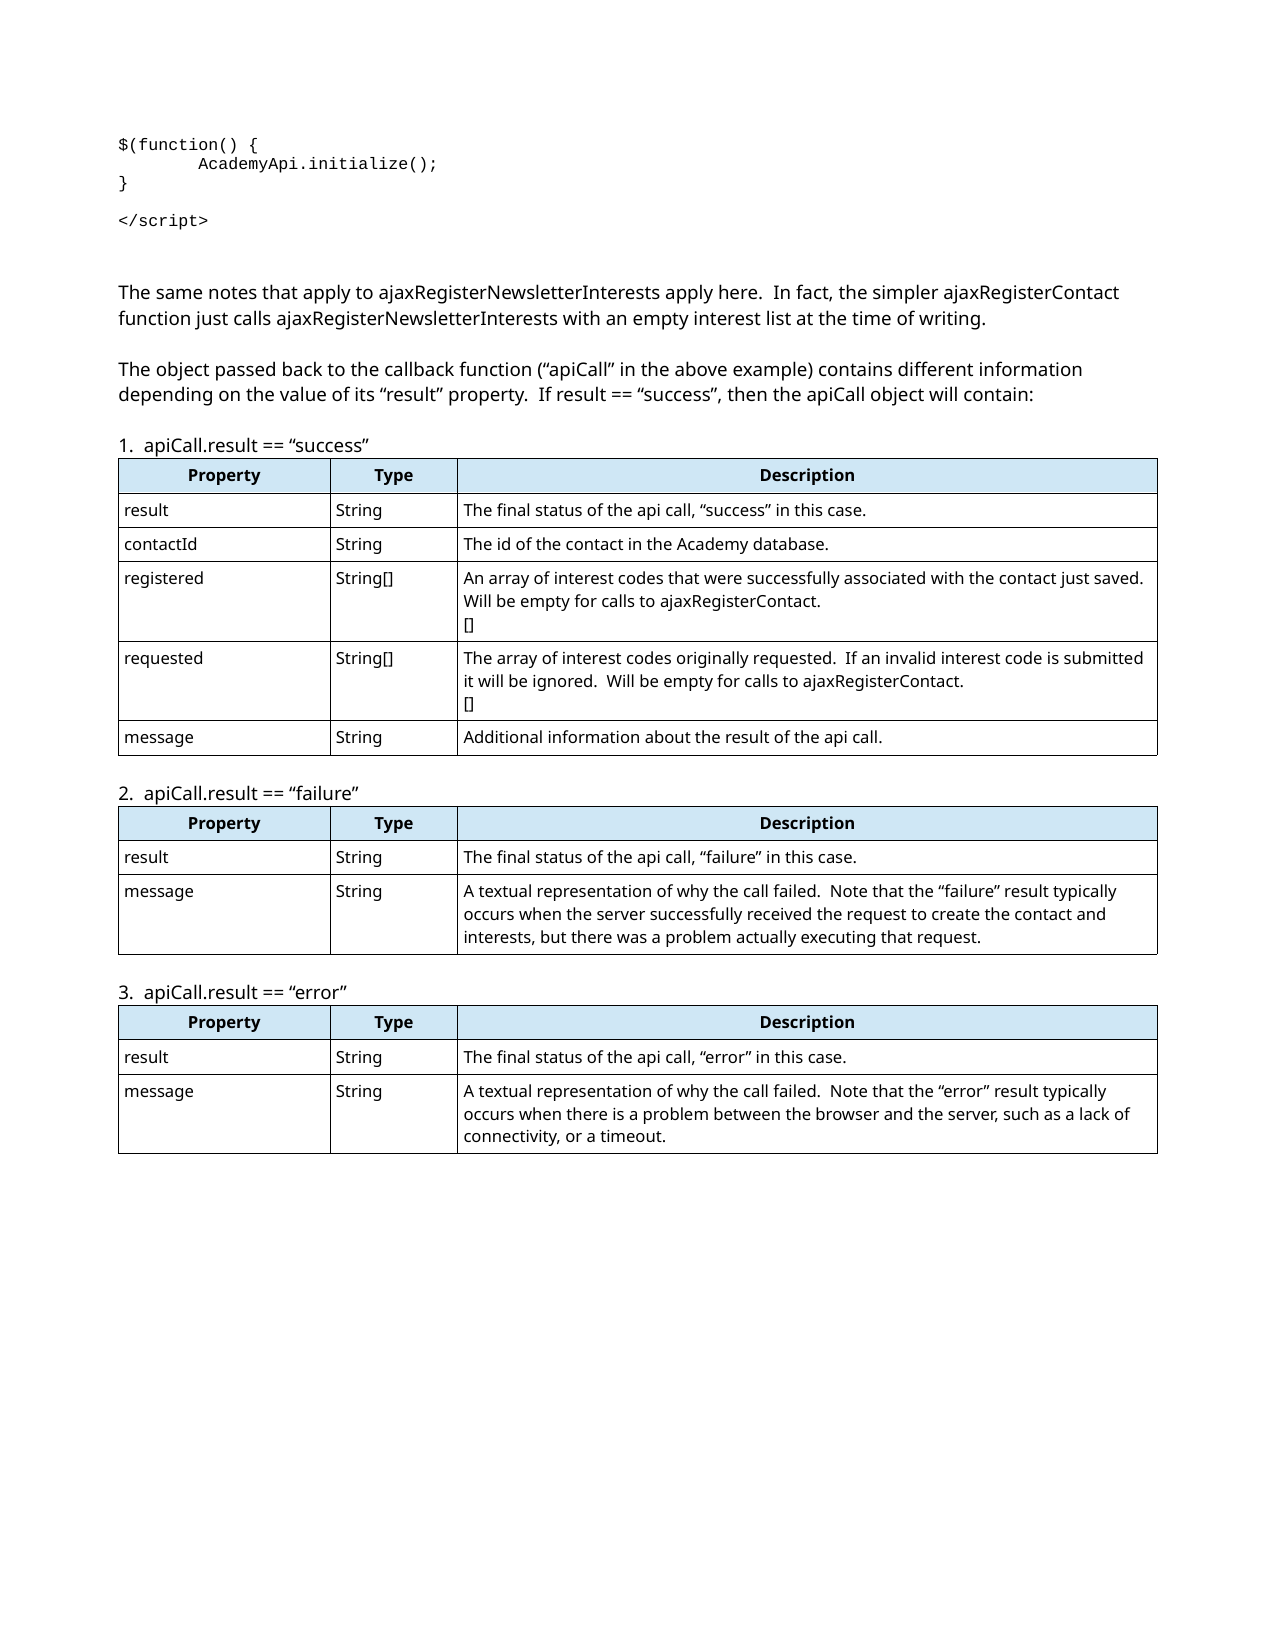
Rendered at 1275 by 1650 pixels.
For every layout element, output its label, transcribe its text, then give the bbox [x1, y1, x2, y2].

table_header Type [331, 1006, 457, 1039]
table_cell The final status of the api call, “error” in this case. [458, 1040, 1157, 1074]
text $(function() { [118, 137, 1157, 156]
table_cell String [331, 875, 457, 954]
table_cell result [119, 1040, 330, 1074]
text 2. apiCall.result == “failure” [118, 780, 1157, 806]
table_cell Additional information about the result of the api call. [458, 721, 1157, 754]
table_header Property [119, 459, 330, 492]
table_cell The array of interest codes originally requested. If an invalid interest code is submitted it will be ignored. Will be empty for calls to ajaxRegisterContact. [] [458, 642, 1157, 720]
table_cell The id of the contact in the Academy database. [458, 528, 1157, 561]
table_cell message [119, 721, 330, 754]
table_header Type [331, 459, 457, 492]
table_cell requested [119, 642, 330, 720]
text The object passed back to the callback function (“apiCall” in the above example) contains different information depending on the value of its “result” property. If result == “success”, then the apiCall object will contain: [118, 356, 1157, 407]
table_cell String [331, 528, 457, 561]
table_header Property [119, 807, 330, 840]
text } [118, 175, 1157, 193]
table_cell String [331, 1040, 457, 1074]
text The same notes that apply to ajaxRegisterNewsletterInterests apply here. In fact, the simpler ajaxRegisterContact function just calls ajaxRegisterNewsletterInterests with an empty interest list at the time of writing. [118, 279, 1157, 331]
text 3. apiCall.result == “error” [118, 979, 1157, 1005]
table_cell result [119, 841, 330, 874]
table_cell A textual representation of why the call failed. Note that the “failure” result typically occurs when the server successfully received the request to create the contact and interests, but there was a problem actually executing that request. [458, 875, 1157, 954]
table_cell registered [119, 562, 330, 641]
table_cell contactId [119, 528, 330, 561]
table_cell String [331, 494, 457, 527]
table_cell An array of interest codes that were successfully associated with the contact just saved. Will be empty for calls to ajaxRegisterContact. [] [458, 562, 1157, 641]
text </script> [118, 212, 1157, 231]
text 1. apiCall.result == “success” [118, 433, 1157, 458]
table_header Description [458, 807, 1157, 840]
text AcademyApi.initialize(); [118, 156, 1157, 175]
table_cell String [331, 841, 457, 874]
table_cell A textual representation of why the call failed. Note that the “error” result typically occurs when there is a problem between the browser and the server, such as a lack of connectivity, or a timeout. [458, 1075, 1157, 1153]
table_cell The final status of the api call, “failure” in this case. [458, 841, 1157, 874]
table_cell String[] [331, 642, 457, 720]
table_header Type [331, 807, 457, 840]
table_header Property [119, 1006, 330, 1039]
table_cell String [331, 721, 457, 754]
table_cell message [119, 1075, 330, 1153]
table_cell result [119, 494, 330, 527]
table_cell String [331, 1075, 457, 1153]
table_header Description [458, 1006, 1157, 1039]
table_header Description [458, 459, 1157, 492]
table_cell The final status of the api call, “success” in this case. [458, 494, 1157, 527]
table_cell message [119, 875, 330, 954]
table_cell String[] [331, 562, 457, 641]
